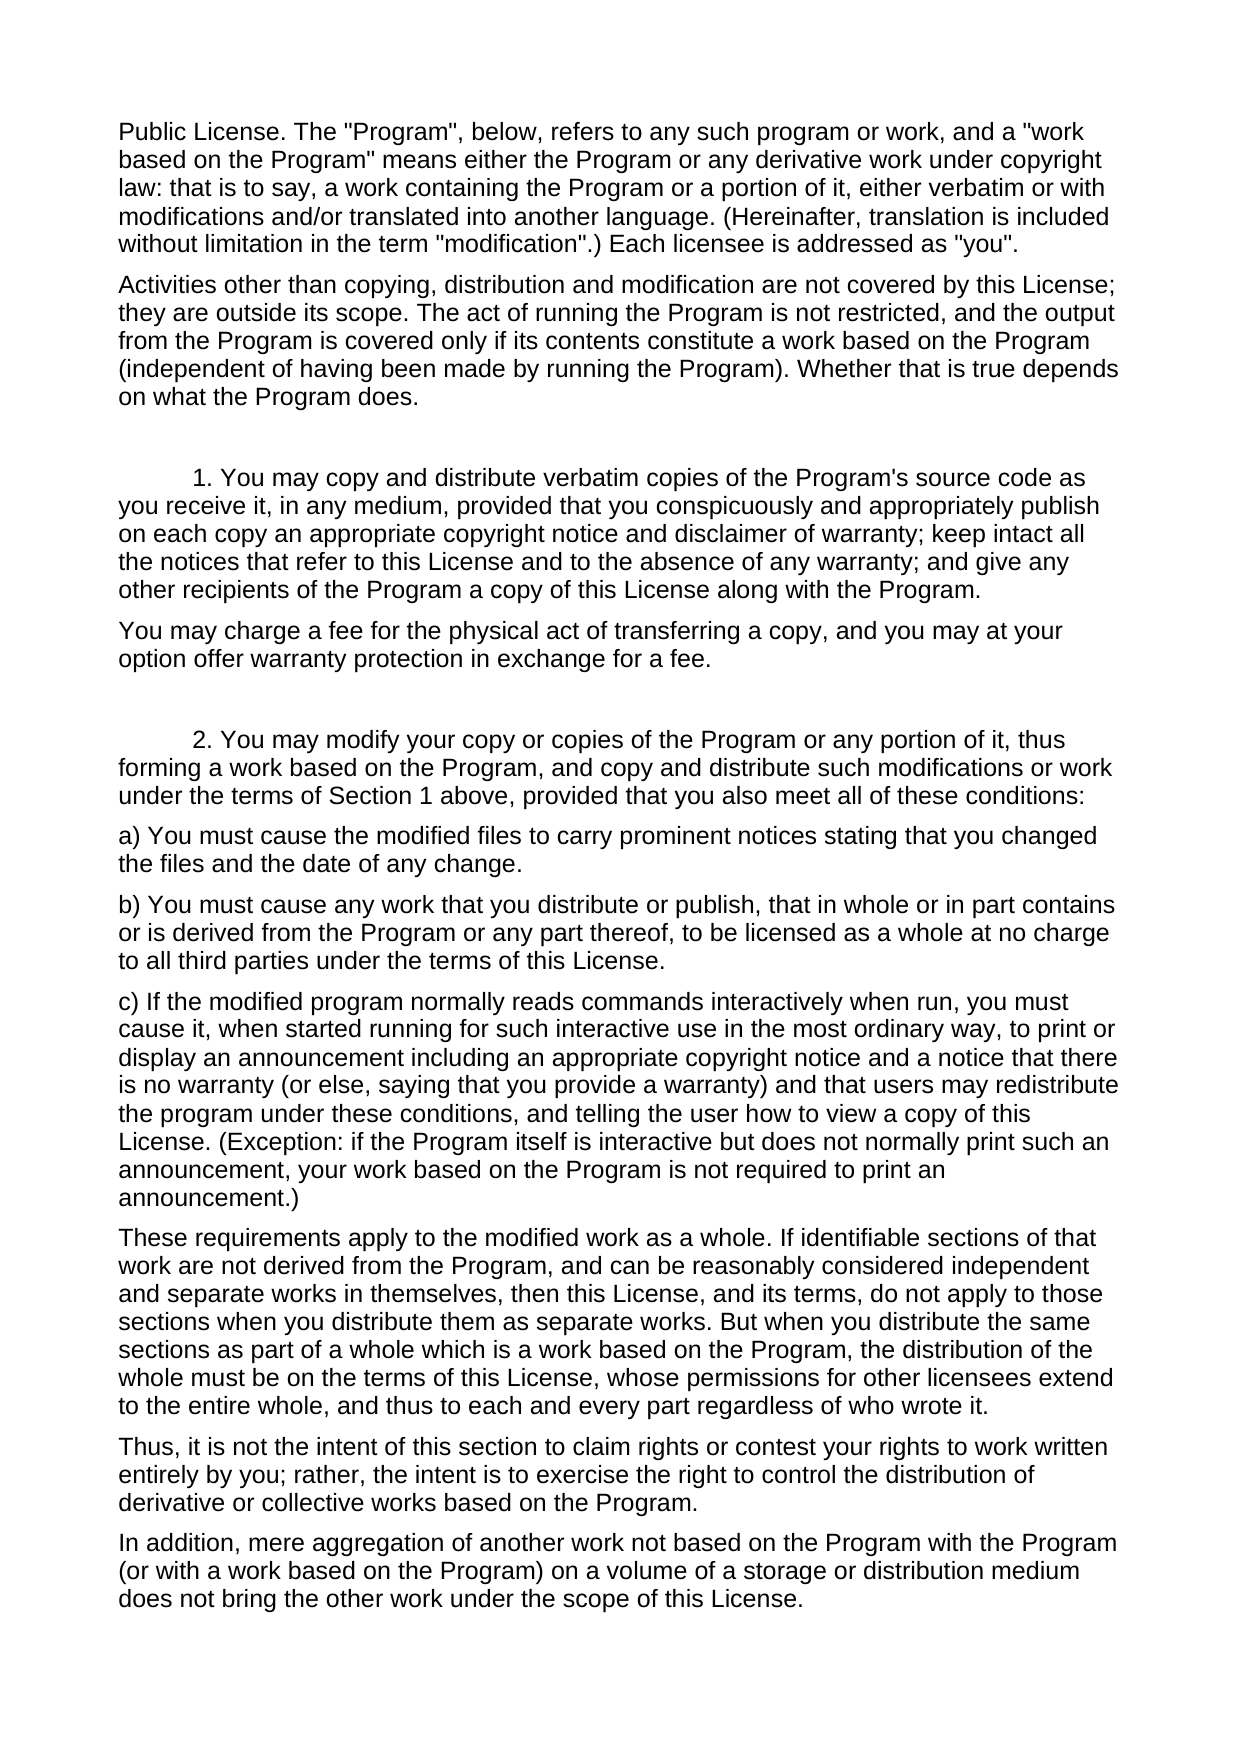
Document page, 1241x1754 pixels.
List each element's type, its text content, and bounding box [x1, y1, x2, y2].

text 1. You may copy and distribute verbatim copies of the Program's source code as you receive it, in any medium, provided that you conspicuously and appropriately publish on each copy an appropriate copyright notice and disclaimer of warranty; keep intact all the notices that refer to this License and to the absence of any warranty; and give any other recipients of the Program a copy of this License along with the Program. [118, 464, 1122, 604]
text You may charge a fee for the physical act of transferring a copy, and you may at your option offer warranty protection in exchange for a fee. [118, 616, 1122, 672]
text Thus, it is not the intent of this section to claim rights or contest your rights to work written entirely by you; rather, the intent is to exercise the right to control the distribution of derivative or collective works based on the Program. [118, 1432, 1122, 1517]
text c) If the modified program normally reads commands interactively when run, you must cause it, when started running for such interactive use in the most ordinary way, to print or display an announcement including an appropriate copyright notice and a notice that there is no warranty (or else, saying that you provide a warranty) and that users may redistribute the program under these conditions, and telling the user how to view a copy of this License. (Exception: if the Program itself is interactive but does not normally print such an announcement, your work based on the Program is not required to print an announcement.) [118, 987, 1122, 1211]
text These requirements apply to the modified work as a whole. If identifiable sections of that work are not derived from the Program, and can be reasonably considered independent and separate works in themselves, then this License, and its terms, do not apply to those sections when you distribute them as separate works. But when you distribute the same sections as part of a whole which is a work based on the Program, the distribution of the whole must be on the terms of this License, whose permissions for other licensees extend to the entire whole, and thus to each and every part regardless of who wrote it. [118, 1224, 1122, 1420]
text 2. You may modify your copy or copies of the Program or any portion of it, thus forming a work based on the Program, and copy and distribute such modifications or work under the terms of Section 1 above, provided that you also meet all of these conditions: [118, 726, 1122, 809]
text b) You must cause any work that you distribute or publish, that in whole or in part contains or is derived from the Program or any part thereof, to be licensed as a whole at no charge to all third parties under the terms of this License. [118, 891, 1122, 975]
text Activities other than copying, distribution and modification are not covered by this License; they are outside its scope. The act of running the Program is not restricted, and the output from the Program is covered only if its contents constitute a work based on the Program (independent of having been made by running the Program). Whether that is true depends on what the Program does. [118, 271, 1122, 411]
text In addition, mere aggregation of another work not based on the Program with the Program (or with a work based on the Program) on a volume of a storage or distribution medium does not bring the other work under the scope of this License. [118, 1529, 1122, 1613]
text a) You must cause the modified files to carry prominent notices stating that you changed the files and the date of any change. [118, 822, 1122, 878]
text Public License. The "Program", below, refers to any such program or work, and a "work based on the Program" means either the Program or any derivative work under copyright law: that is to say, a work containing the Program or a portion of it, either verbatim or with modifications and/or translated into another language. (Hereinafter, translation is included without limitation in the term "modification".) Each licensee is addressed as "you". [118, 118, 1122, 258]
